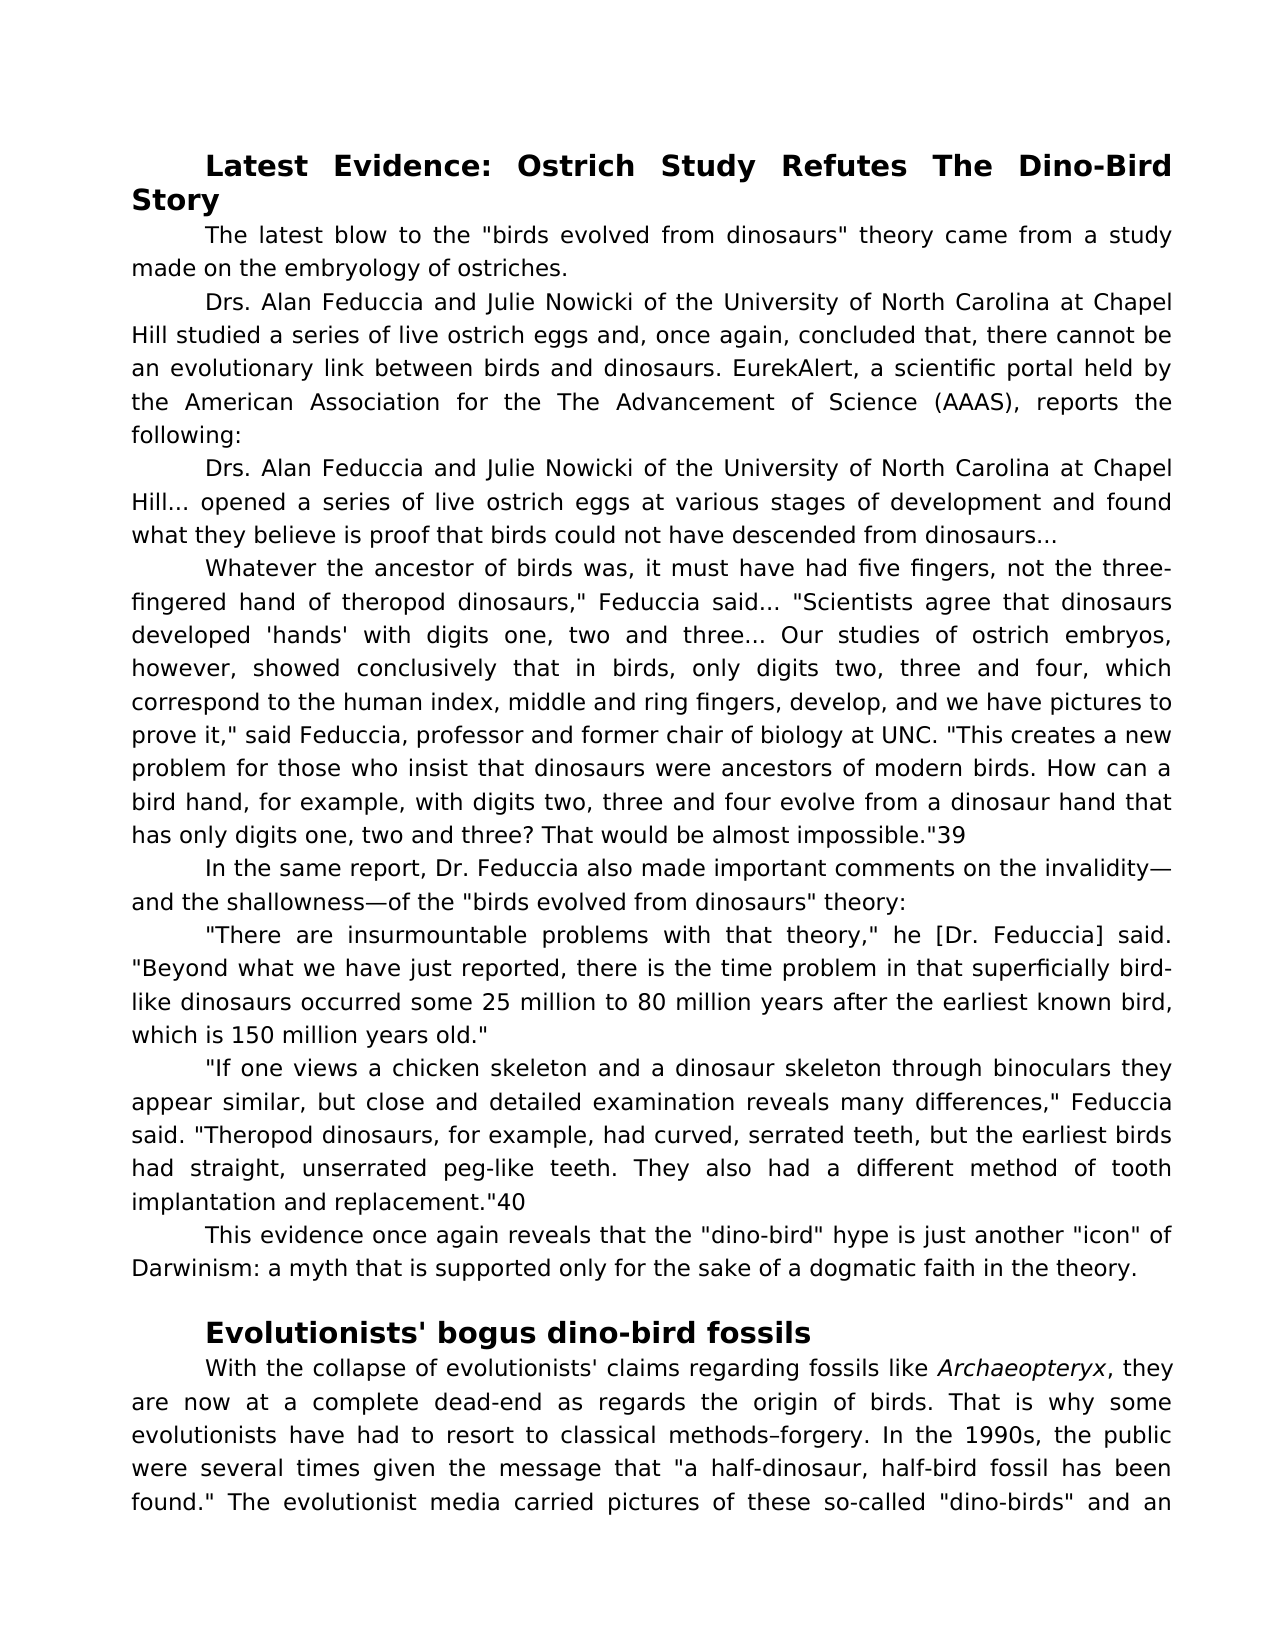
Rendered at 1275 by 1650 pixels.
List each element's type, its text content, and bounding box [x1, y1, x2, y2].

text The latest blow to the "birds evolved from dinosaurs" theory came from a study made on the embryology of ostriches. [131, 217, 1174, 283]
text This evidence once again reveals that the "dino-bird" hype is just another "icon" of Darwinism: a myth that is supported only for the sake of a dogmatic faith in the theory. [131, 1217, 1174, 1283]
text "There are insurmountable problems with that theory," he [Dr. Feduccia] said. "Beyond what we have just reported, there is the time problem in that superficially bird-like dinosaurs occurred some 25 million to 80 million years after the earliest known bird, which is 150 million years old." [131, 917, 1174, 1050]
text Drs. Alan Feduccia and Julie Nowicki of the University of North Carolina at Chapel Hill studied a series of live ostrich eggs and, once again, concluded that, there cannot be an evolutionary link between birds and dinosaurs. EurekAlert, a scientific portal held by the American Association for the The Advancement of Science (AAAS), reports the following: [131, 283, 1174, 450]
text Whatever the ancestor of birds was, it must have had five fingers, not the three-fingered hand of theropod dinosaurs," Feduccia said... "Scientists agree that dinosaurs developed 'hands' with digits one, two and three... Our studies of ostrich embryos, however, showed conclusively that in birds, only digits two, three and four, which correspond to the human index, middle and ring fingers, develop, and we have pictures to prove it," said Feduccia, professor and former chair of biology at UNC. "This creates a new problem for those who insist that dinosaurs were ancestors of modern birds. How can a bird hand, for example, with digits two, three and four evolve from a dinosaur hand that has only digits one, two and three? That would be almost impossible."39 [131, 550, 1174, 850]
text Drs. Alan Feduccia and Julie Nowicki of the University of North Carolina at Chapel Hill... opened a series of live ostrich eggs at various stages of development and found what they believe is proof that birds could not have descended from dinosaurs... [131, 450, 1174, 550]
text Latest Evidence: Ostrich Study Refutes The Dino-Bird Story [131, 150, 1174, 217]
text "If one views a chicken skeleton and a dinosaur skeleton through binoculars they appear similar, but close and detailed examination reveals many differences," Feduccia said. "Theropod dinosaurs, for example, had curved, serrated teeth, but the earliest birds had straight, unserrated peg-like teeth. They also had a different method of tooth implantation and replacement."40 [131, 1050, 1174, 1217]
text Evolutionists' bogus dino-bird fossils [131, 1317, 1174, 1350]
text With the collapse of evolutionists' claims regarding fossils like Archaeopteryx, they are now at a complete dead-end as regards the origin of birds. That is why some evolutionists have had to resort to classical methods–forgery. In the 1990s, the public were several times given the message that "a half-dinosaur, half-bird fossil has been found." The evolutionist media carried pictures of these so-called "dino-birds" and an [131, 1350, 1174, 1517]
text In the same report, Dr. Feduccia also made important comments on the invalidity—and the shallowness—of the "birds evolved from dinosaurs" theory: [131, 850, 1174, 917]
